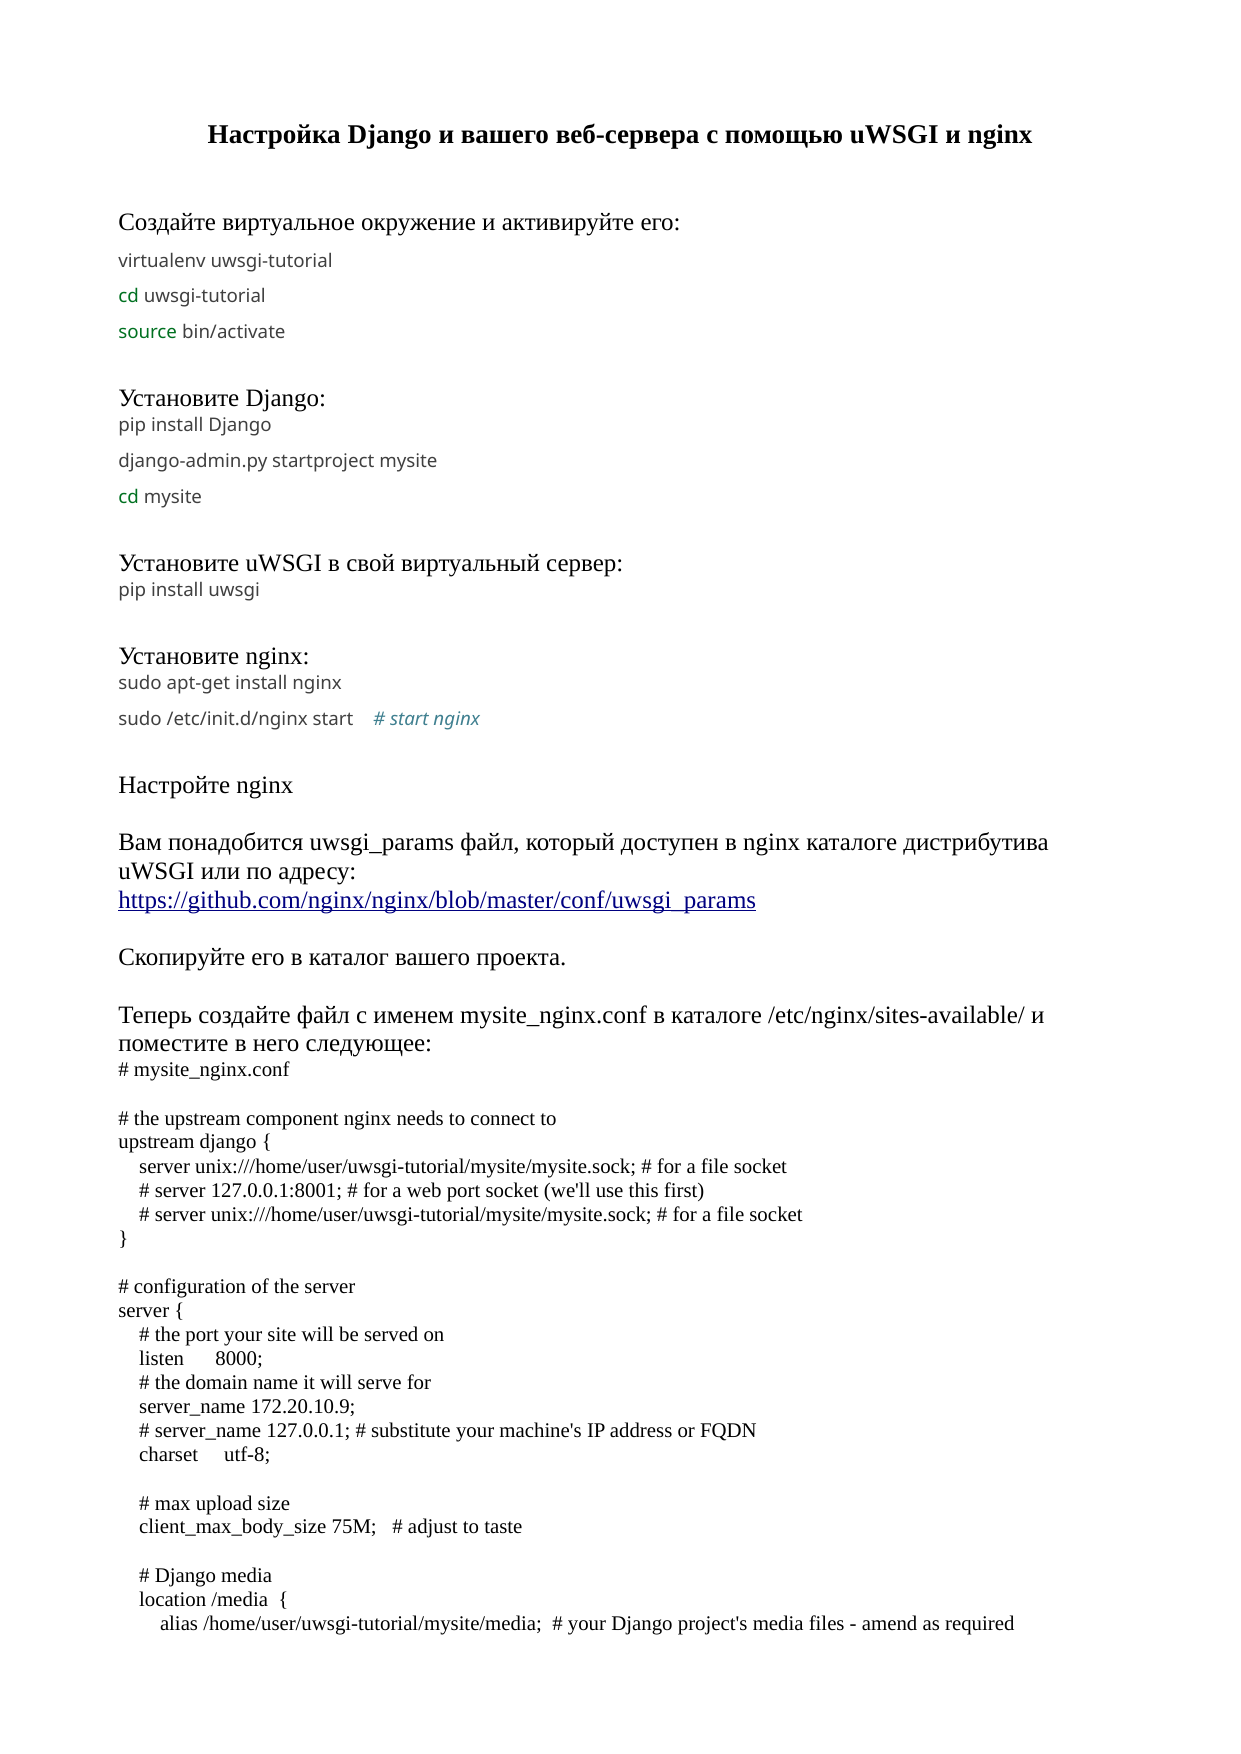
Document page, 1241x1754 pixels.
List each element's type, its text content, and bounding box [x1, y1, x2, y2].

text Настройка Django и вашего веб-сервера с помощью uWSGI и nginx [118, 118, 1122, 149]
text pip install uwsgi [118, 576, 1122, 602]
text alias /home/user/uwsgi-tutorial/mysite/media; # your Django project's media files - amend as required [118, 1611, 1122, 1635]
text } [118, 1226, 1122, 1250]
text sudo /etc/init.d/nginx start # start nginx [118, 705, 1122, 731]
text Теперь создайте файл с именем mysite_nginx.conf в каталоге /etc/nginx/sites-available/ и поместите в него следующее: [118, 1000, 1122, 1057]
text # server 127.0.0.1:8001; # for a web port socket (we'll use this first) [118, 1178, 1122, 1202]
text django-admin.py startproject mysite [118, 447, 1122, 473]
text source bin/activate [118, 318, 1122, 344]
text upstream django { [118, 1129, 1122, 1153]
text location /media { [118, 1587, 1122, 1611]
text Настройте nginx [118, 770, 1122, 798]
text sudo apt-get install nginx [118, 669, 1122, 695]
text https://github.com/nginx/nginx/blob/master/conf/uwsgi_params [118, 885, 1122, 913]
text Установите Django: [118, 383, 1122, 412]
text # the port your site will be served on [118, 1322, 1122, 1346]
text # the upstream component nginx needs to connect to [118, 1105, 1122, 1129]
text # server_name 127.0.0.1; # substitute your machine's IP address or FQDN [118, 1418, 1122, 1442]
text Установите uWSGI в свой виртуальный сервер: [118, 548, 1122, 576]
text cd uwsgi-tutorial [118, 283, 1122, 308]
text Вам понадобится uwsgi_params файл, который доступен в nginx каталоге дистрибутива uWSGI или по адресу: [118, 827, 1122, 885]
text client_max_body_size 75M; # adjust to taste [118, 1514, 1122, 1538]
text cd mysite [118, 483, 1122, 509]
text # configuration of the server [118, 1274, 1122, 1298]
text listen 8000; [118, 1346, 1122, 1370]
text # Django media [118, 1563, 1122, 1587]
text Скопируйте его в каталог вашего проекта. [118, 942, 1122, 971]
text virtualenv uwsgi-tutorial [118, 247, 1122, 272]
text pip install Django [118, 412, 1122, 437]
text # the domain name it will serve for [118, 1370, 1122, 1394]
text # server unix:///home/user/uwsgi-tutorial/mysite/mysite.sock; # for a file socket [118, 1202, 1122, 1226]
text # max upload size [118, 1490, 1122, 1514]
text server_name 172.20.10.9; [118, 1394, 1122, 1418]
text Создайте виртуальное окружение и активируйте его: [118, 207, 1122, 236]
text Установите nginx: [118, 641, 1122, 669]
text server unix:///home/user/uwsgi-tutorial/mysite/mysite.sock; # for a file socket [118, 1153, 1122, 1178]
text # mysite_nginx.conf [118, 1057, 1122, 1081]
text charset utf-8; [118, 1442, 1122, 1466]
text server { [118, 1298, 1122, 1322]
